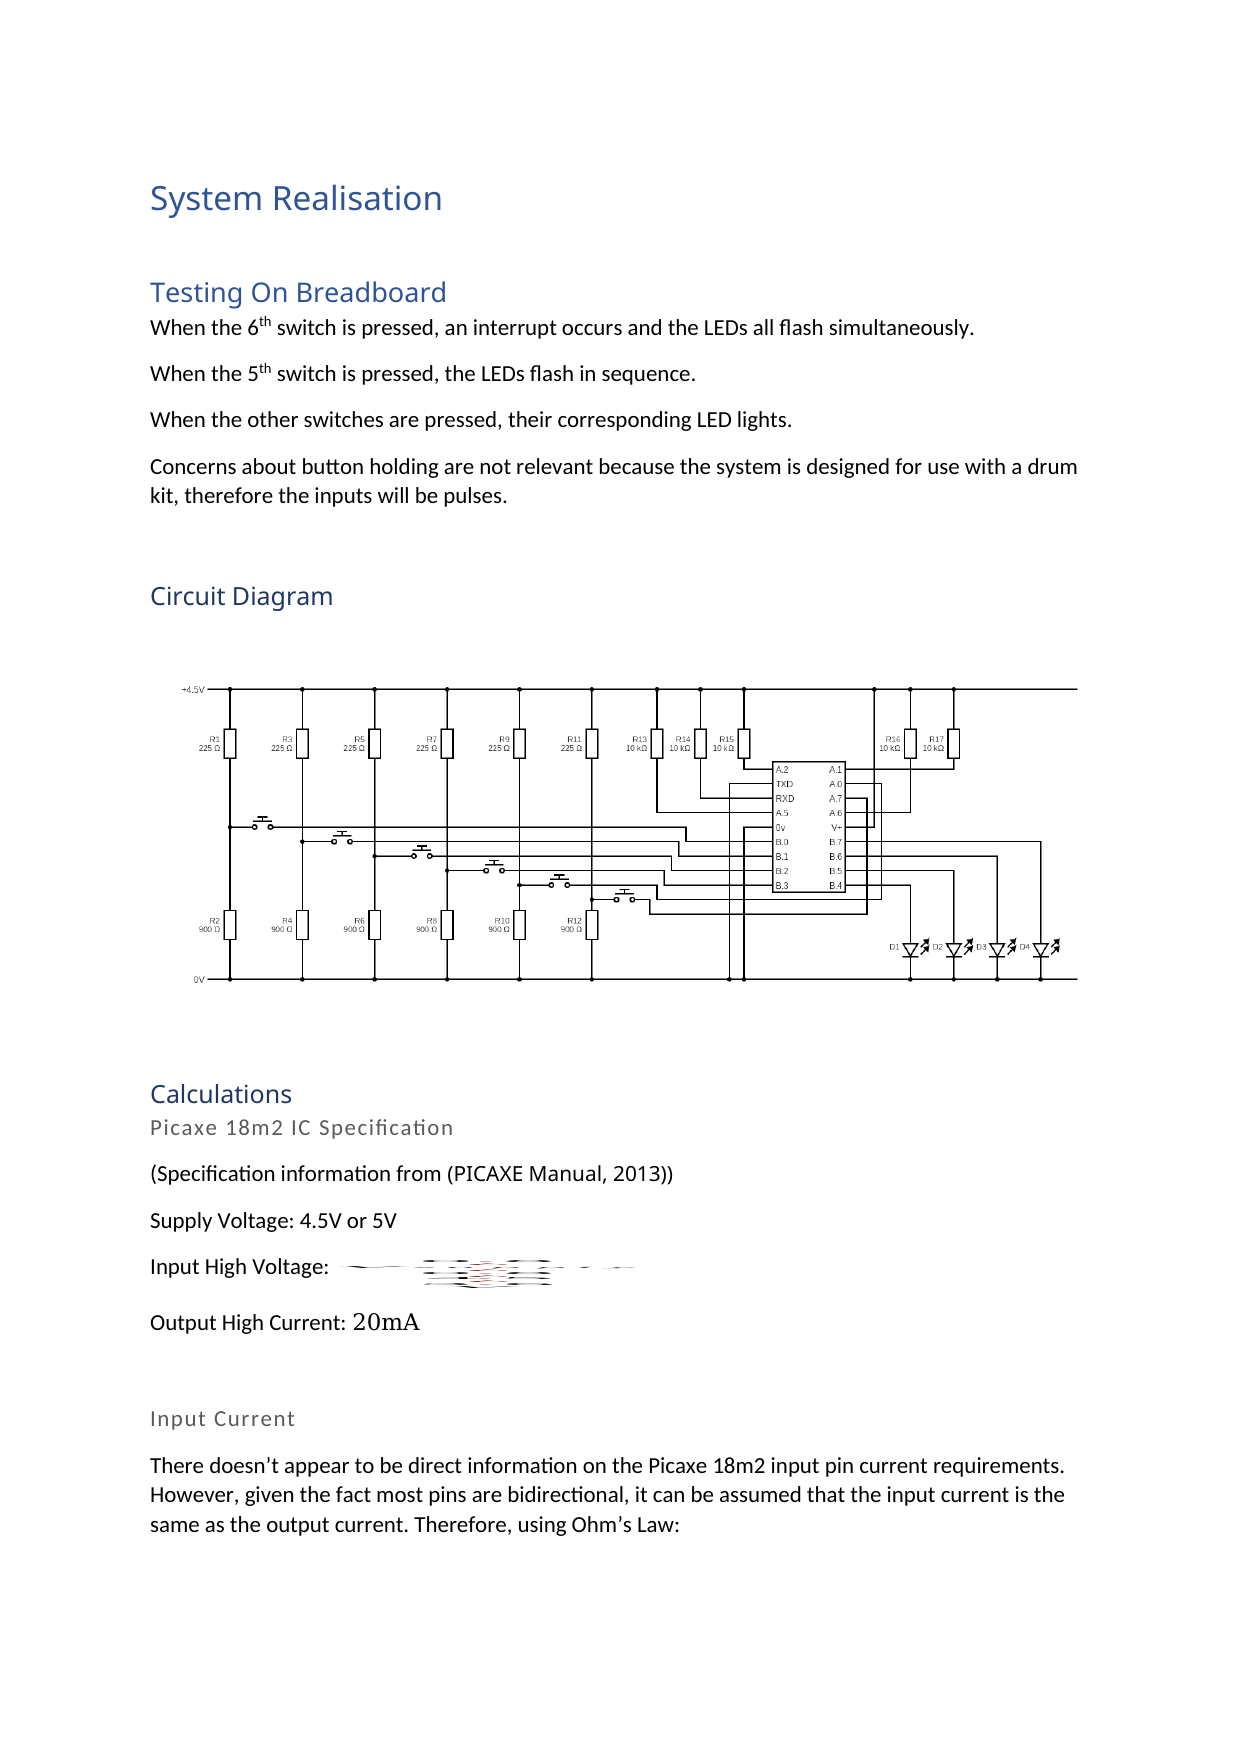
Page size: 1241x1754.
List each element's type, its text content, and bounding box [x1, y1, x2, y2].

subtitle Picaxe 18m2 IC Specification [150, 1113, 1090, 1141]
subtitle Input Current [150, 1404, 1090, 1432]
text Output High Current: 20mA [150, 1308, 1090, 1336]
text There doesn’t appear to be direct information on the Picaxe 18m2 input pin current requirements. However, given the fact most pins are bidirectional, it can be assumed that the input current is the same as the output current. Therefore, using Ohm’s Law: [150, 1451, 1090, 1538]
text Concerns about button holding are not relevant because the system is designed for use with a drum kit, therefore the inputs will be pulses. [150, 452, 1090, 509]
text When the 6th switch is pressed, an interrupt occurs and the LEDs all flash simultaneously. [150, 313, 1090, 341]
subtitle System Realisation [150, 175, 1090, 220]
text Supply Voltage: 4.5V or 5V [150, 1206, 1090, 1234]
text (Specification information from (PICAXE Manual, 2013)) [150, 1159, 1090, 1188]
text When the other switches are pressed, their corresponding LED lights. [150, 405, 1090, 433]
subtitle Circuit Diagram [150, 578, 1090, 612]
text When the 5th switch is pressed, the LEDs flash in sequence. [150, 359, 1090, 387]
subtitle Calculations [150, 1077, 1090, 1111]
text Input High Voltage: [150, 1252, 1090, 1289]
subtitle Testing On Breadboard [150, 274, 1090, 311]
